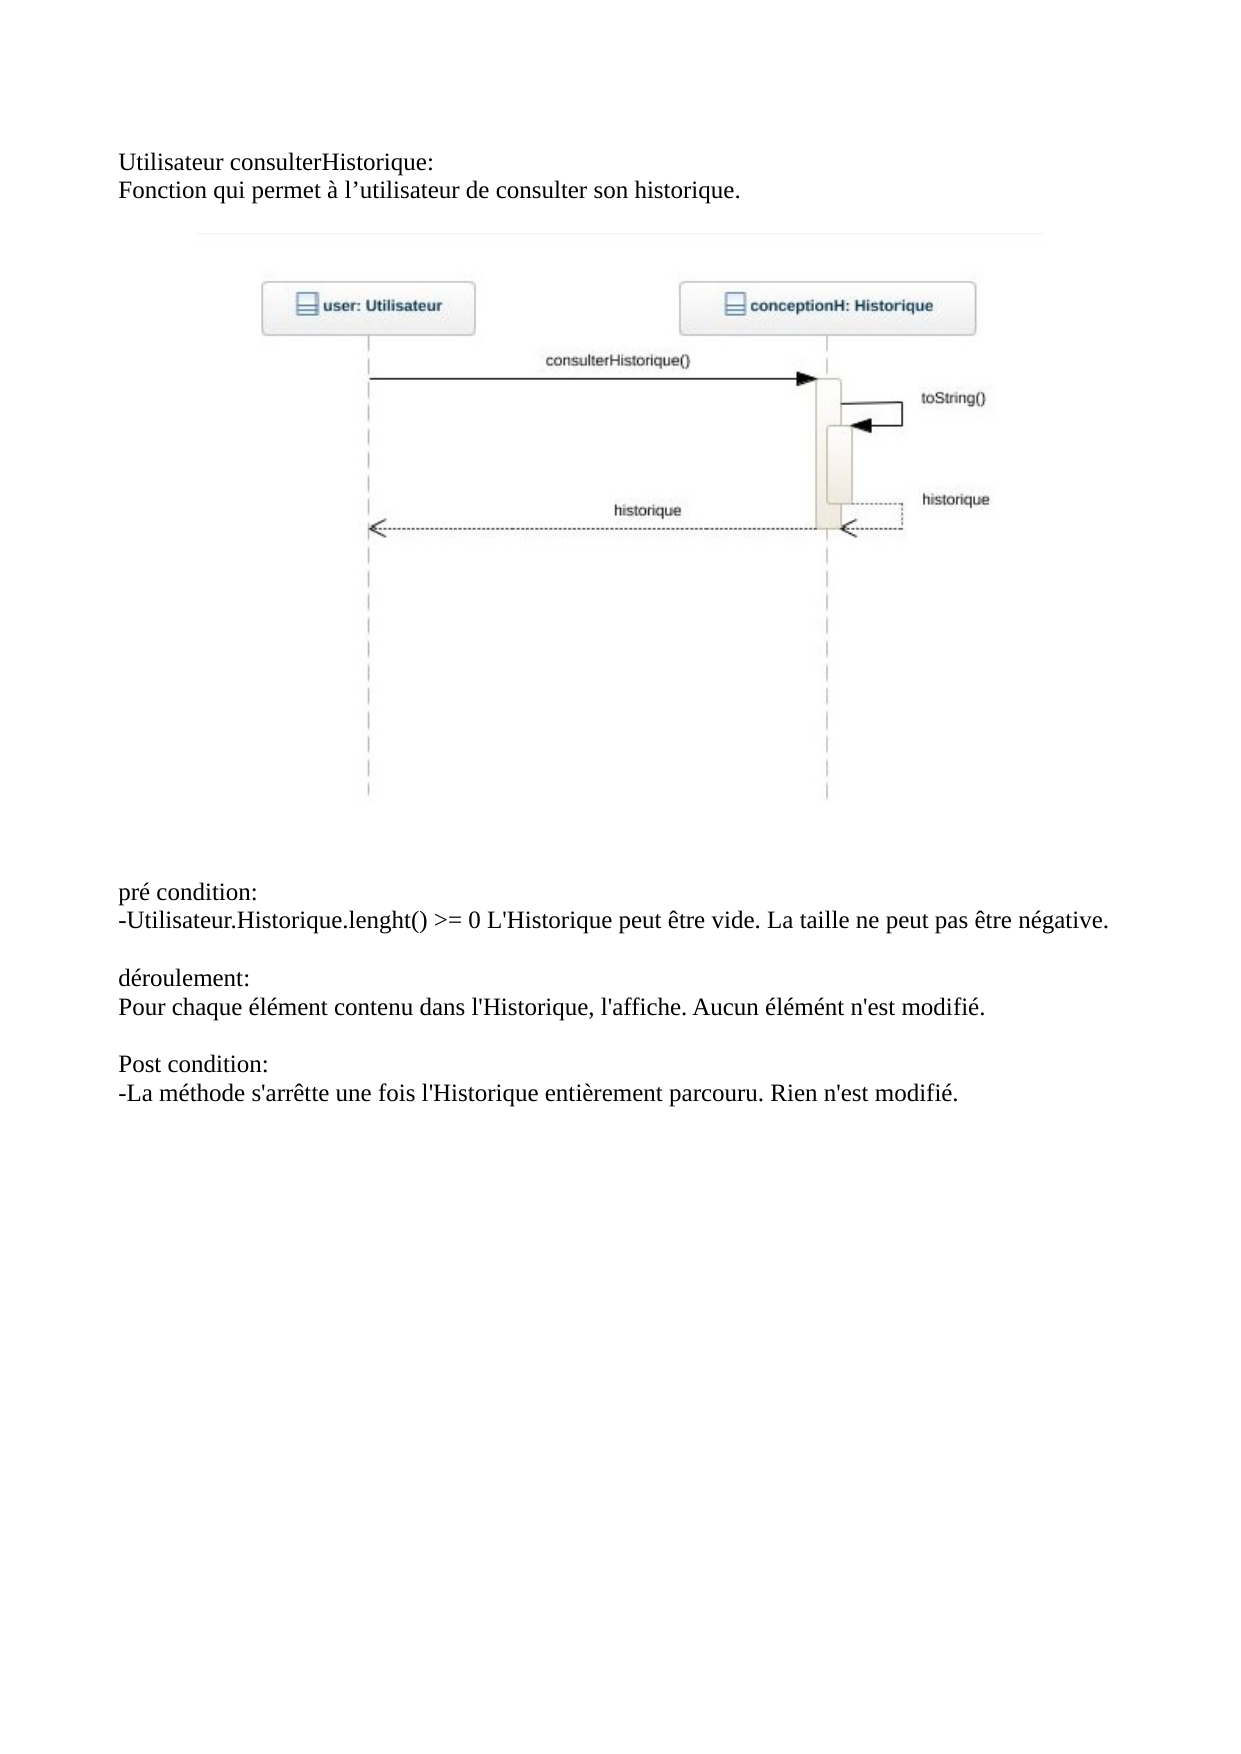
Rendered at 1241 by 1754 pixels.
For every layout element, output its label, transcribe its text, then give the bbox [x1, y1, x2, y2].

picture [196, 233, 1044, 819]
text Utilisateur consulterHistorique: Fonction qui permet à l’utilisateur de consulter son historique. [118, 118, 1122, 204]
text pré condition: -Utilisateur.Historique.lenght() >= 0 L'Historique peut être vide. La taille ne peut pas être négative. déroulement: Pour chaque élément contenu dans l'Historique, l'affiche. Aucun élémént n'est modifié. Post condition: -La méthode s'arrêtte une fois l'Historique entièrement parcouru. Rien n'est modifié. [118, 233, 1122, 1135]
